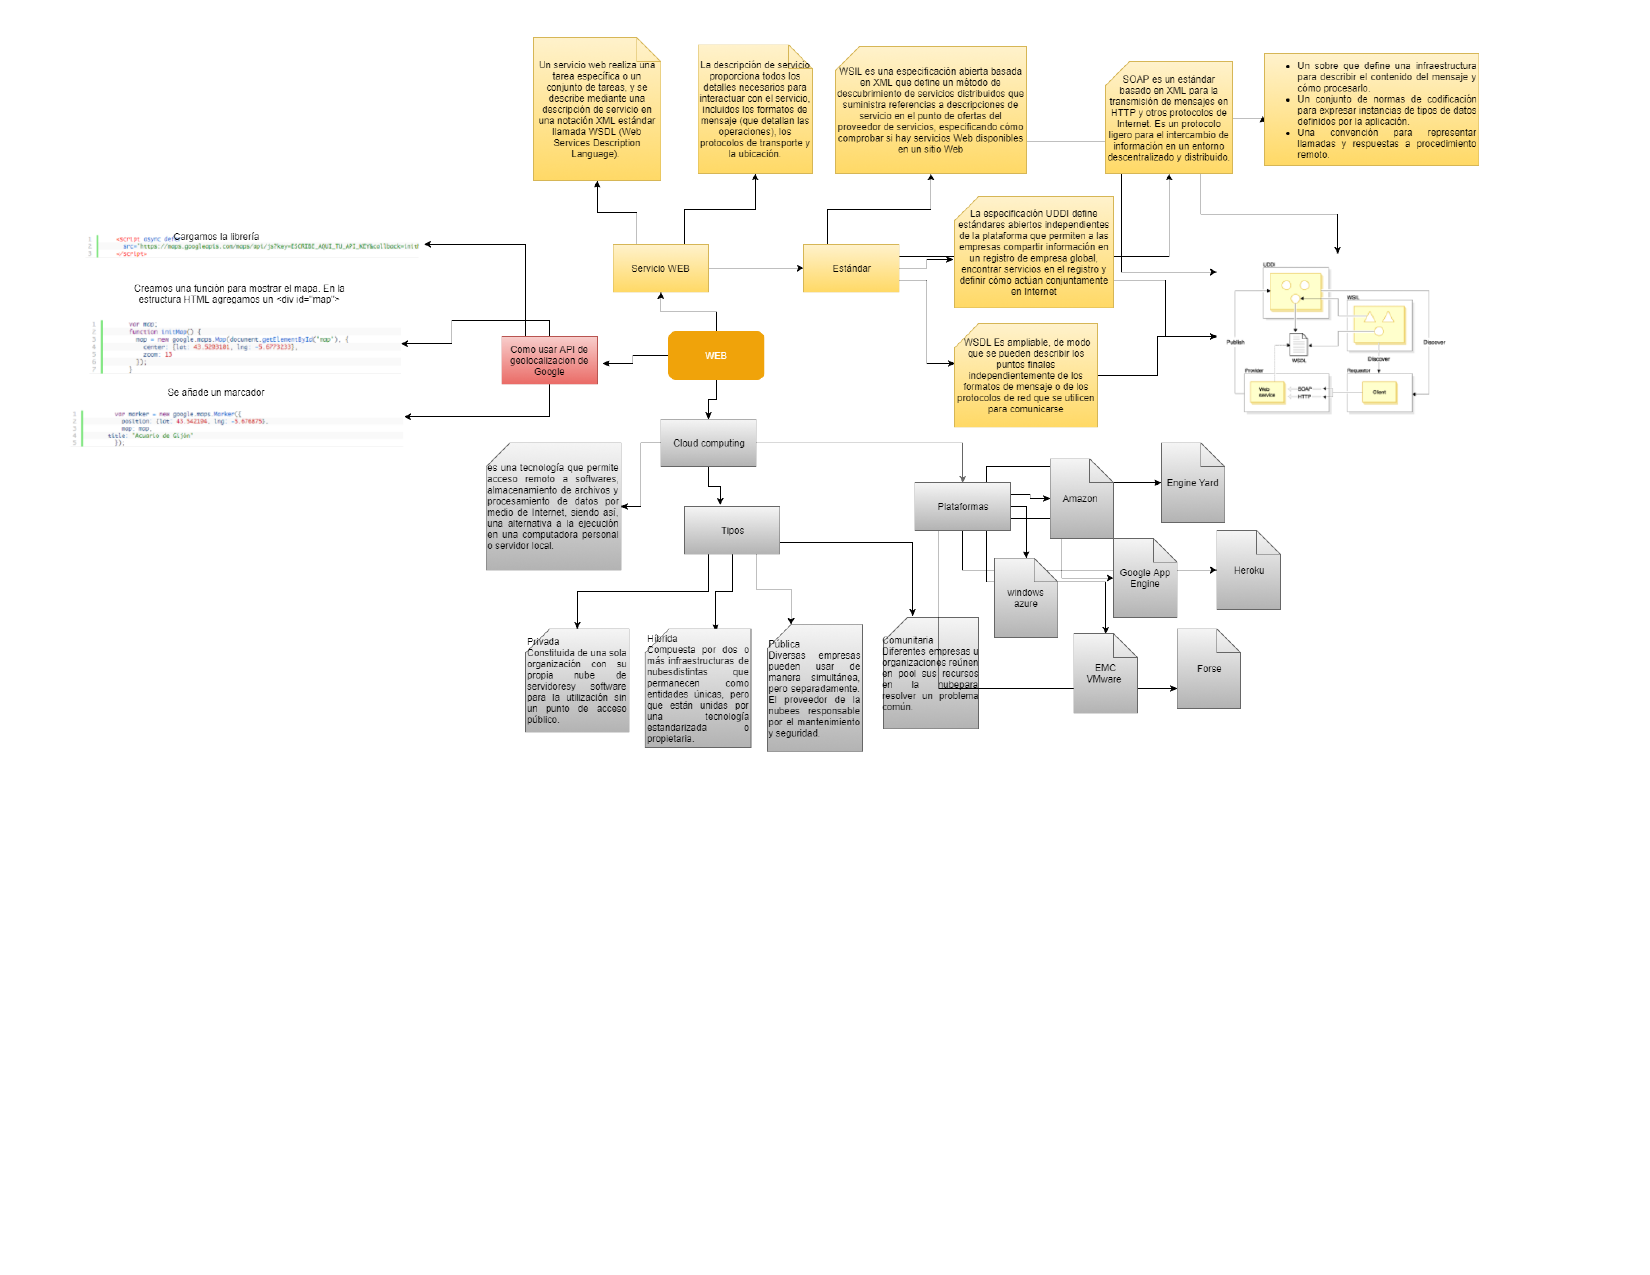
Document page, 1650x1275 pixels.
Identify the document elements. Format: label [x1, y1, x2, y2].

picture [69, 37, 1479, 752]
